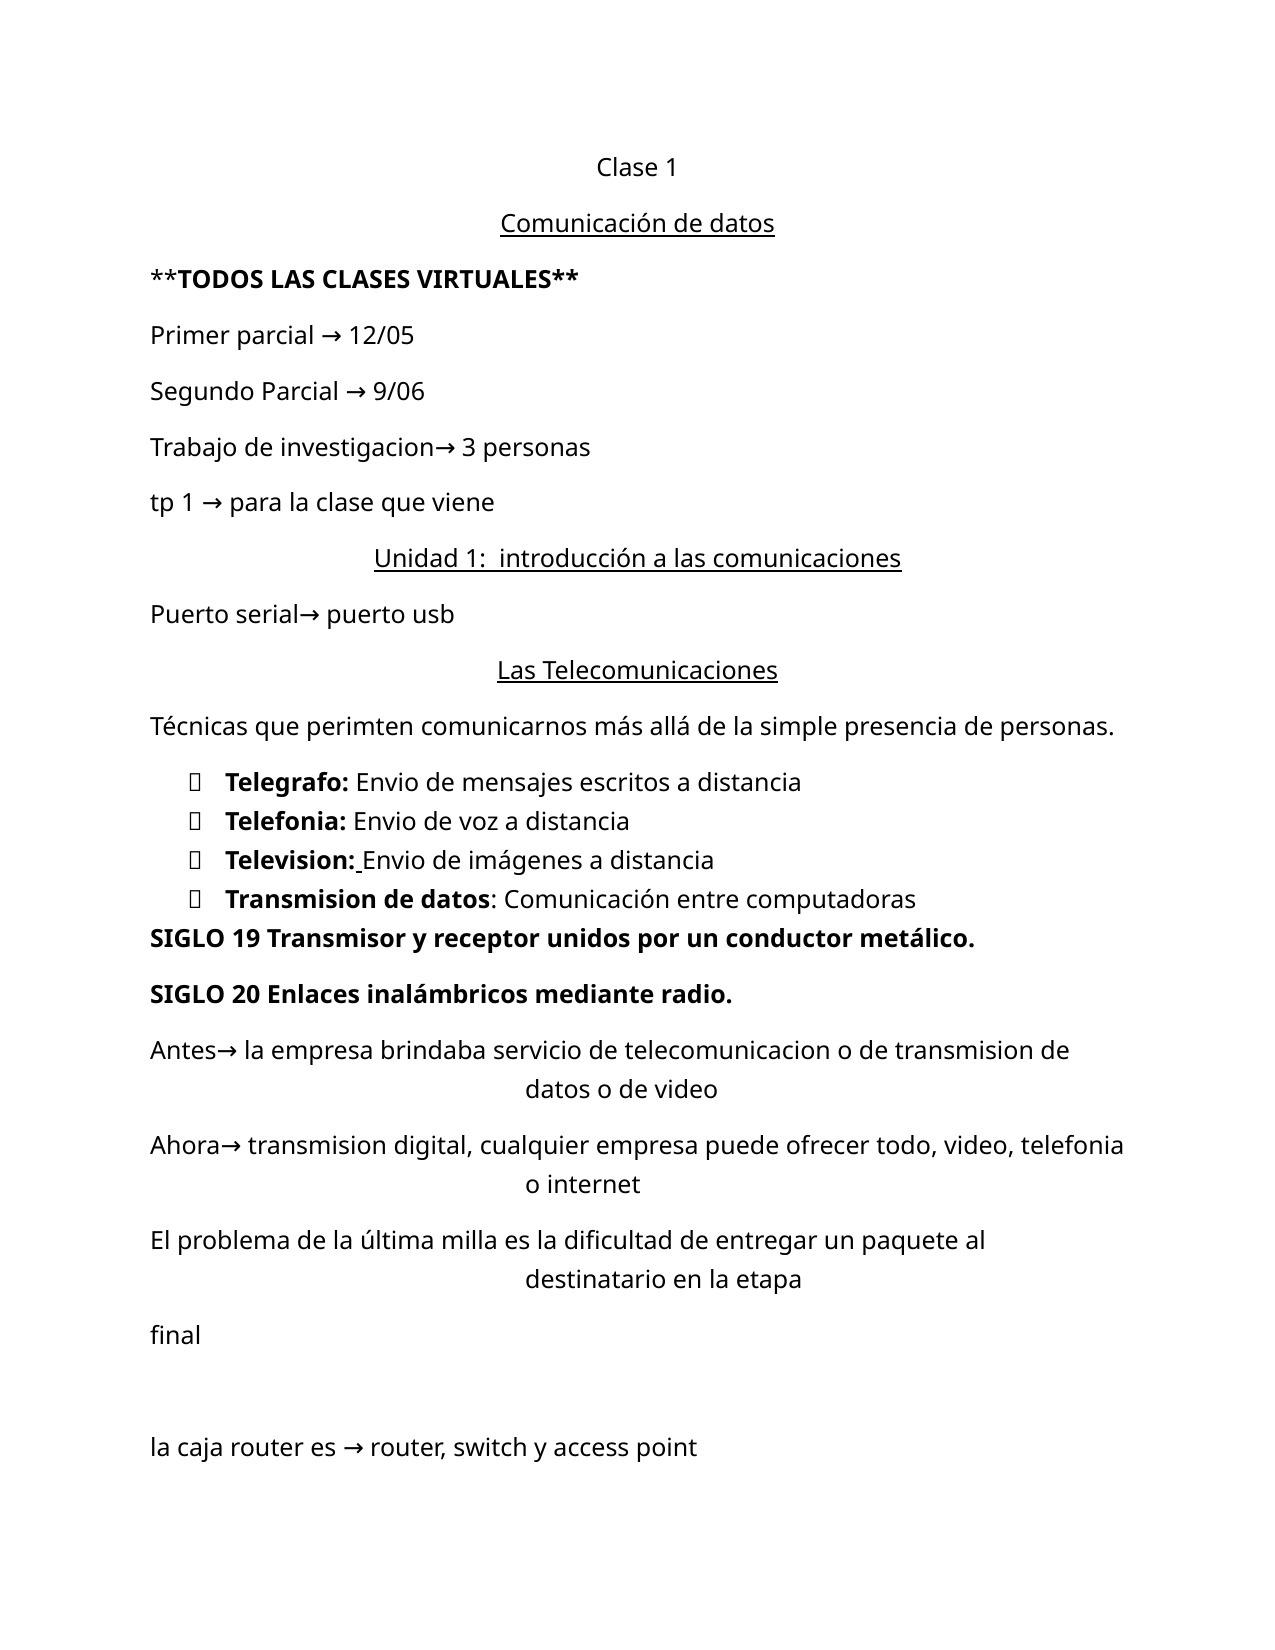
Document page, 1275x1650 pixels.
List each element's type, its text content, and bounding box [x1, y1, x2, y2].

text SIGLO 20 Enlaces inalámbricos mediante radio. [150, 977, 1125, 1011]
text Ahora→ transmision digital, cualquier empresa puede ofrecer todo, video, telefonia o internet [150, 1127, 1125, 1201]
list Telefonia: Envio de voz a distancia [187, 803, 1125, 837]
text Clase 1 [150, 150, 1125, 184]
list Television: Envio de imágenes a distancia [187, 842, 1125, 877]
text Trabajo de investigacion→ 3 personas [150, 429, 1125, 463]
text SIGLO 19 Transmisor y receptor unidos por un conductor metálico. [150, 921, 1125, 955]
text Técnicas que perimten comunicarnos más allá de la simple presencia de personas. [150, 708, 1125, 742]
text tp 1 → para la clase que viene [150, 485, 1125, 519]
text Puerto serial→ puerto usb [150, 597, 1125, 631]
text la caja router es → router, switch y access point [150, 1429, 1125, 1463]
text Las Telecomunicaciones [150, 652, 1125, 687]
text Antes→ la empresa brindaba servicio de telecomunicacion o de transmision de datos o de video [150, 1032, 1125, 1106]
text Unidad 1: introducción a las comunicaciones [150, 541, 1125, 575]
list Telegrafo: Envio de mensajes escritos a distancia [187, 764, 1125, 798]
text Segundo Parcial → 9/06 [150, 373, 1125, 407]
text El problema de la última milla es la dificultad de entregar un paquete al destinatario en la etapa [150, 1222, 1125, 1296]
text final [150, 1317, 1125, 1352]
text Primer parcial → 12/05 [150, 317, 1125, 352]
text **TODOS LAS CLASES VIRTUALES** [150, 262, 1125, 296]
list Transmision de datos: Comunicación entre computadoras [187, 882, 1125, 916]
text Comunicación de datos [150, 206, 1125, 240]
